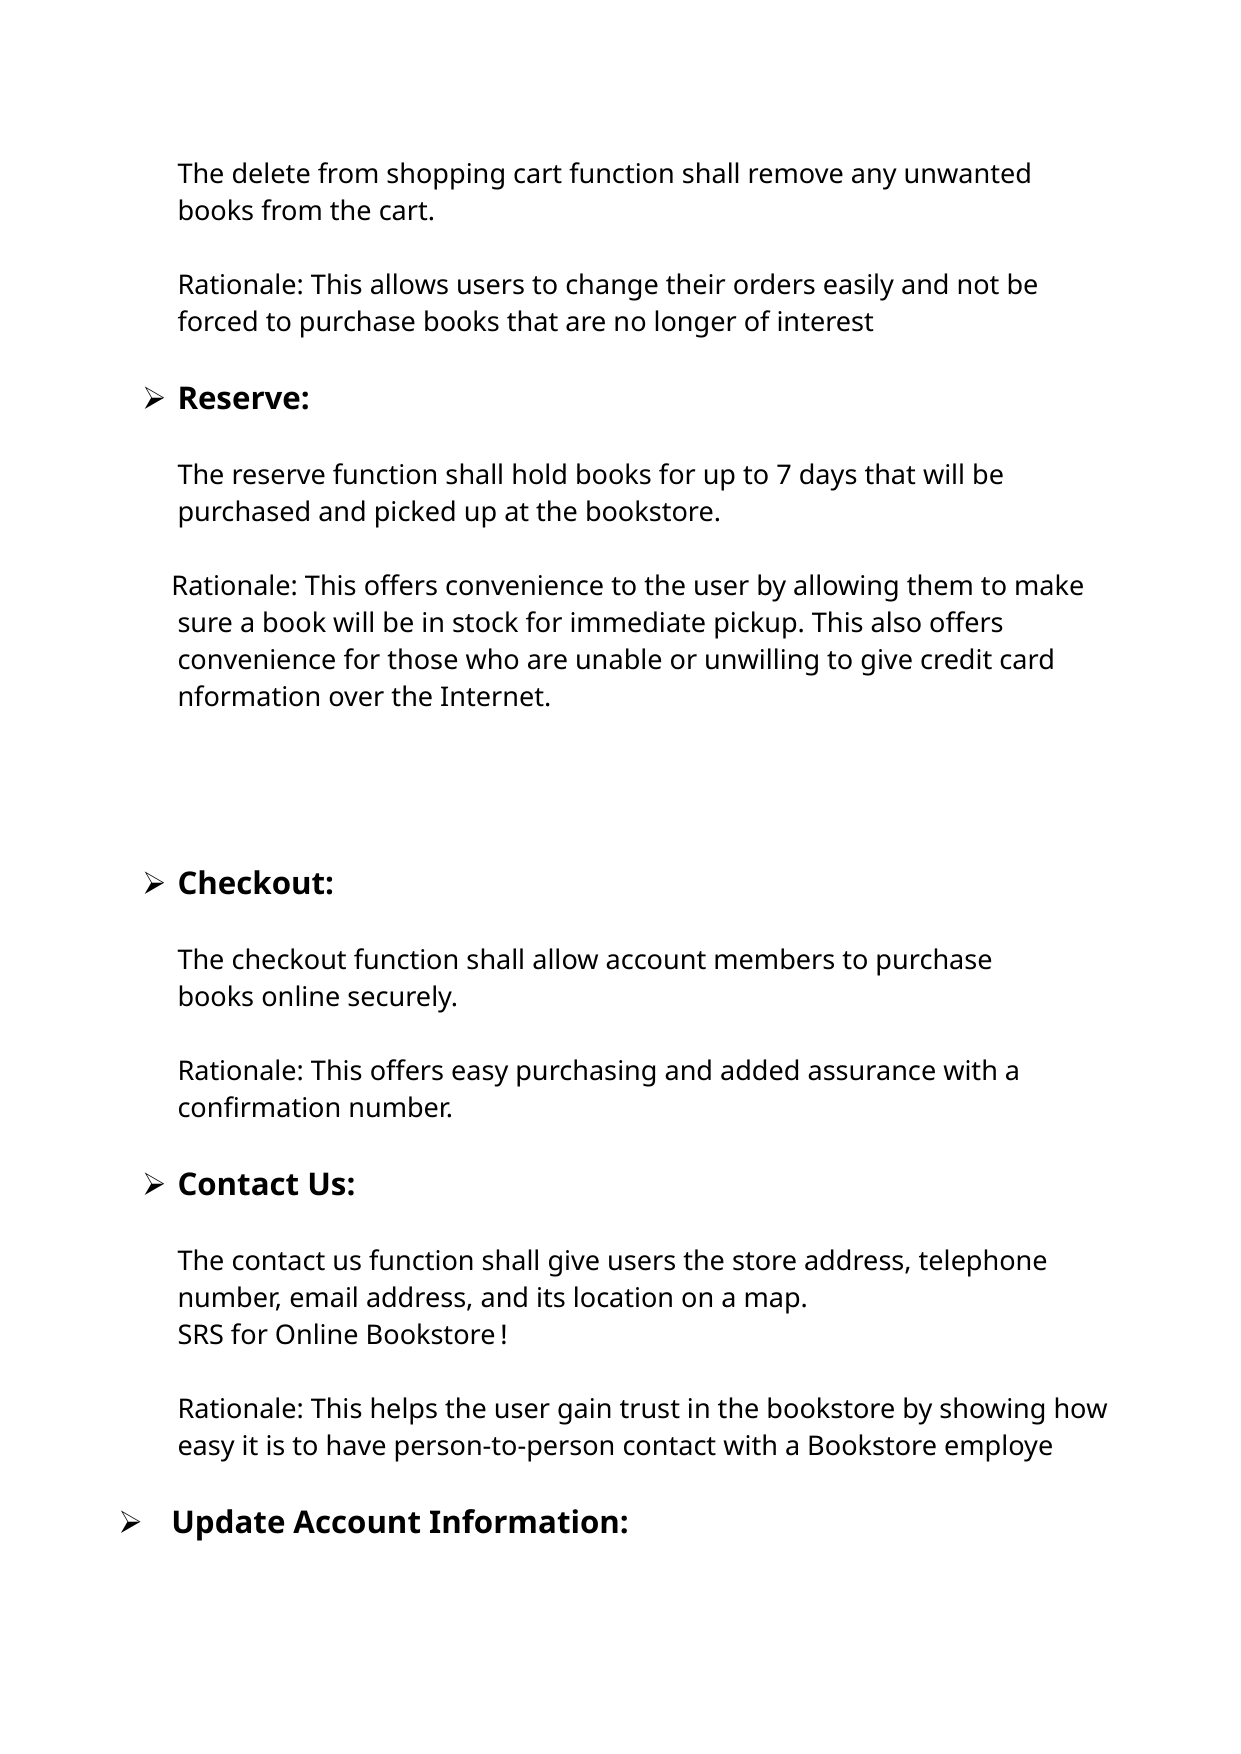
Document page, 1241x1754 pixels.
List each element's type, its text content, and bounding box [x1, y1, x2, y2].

text Rationale: This offers easy purchasing and added assurance with a confirmation number. [171, 1014, 1123, 1125]
list Reserve: [142, 376, 1123, 419]
text Rationale: This offers convenience to the user by allowing them to make sure a book will be in stock for immediate pickup. This also offers convenience for those who are unable or unwilling to give credit card nformation over the Internet. [171, 566, 1123, 714]
text The contact us function shall give users the store address, telephone number, email address, and its location on a map. SRS for Online Bookstore! [171, 1205, 1123, 1352]
text The checkout function shall allow account members to purchase books online securely. [177, 904, 1123, 1014]
text Rationale: This allows users to change their orders easily and not be forced to purchase books that are no longer of interest [142, 229, 1123, 339]
text The reserve function shall hold books for up to 7 days that will be purchased and picked up at the bookstore. [142, 419, 1123, 566]
text The delete from shopping cart function shall remove any unwanted books from the cart. [142, 118, 1123, 229]
text Rationale: This helps the user gain trust in the bookstore by showing how easy it is to have person-to-person contact with a Bookstore employe [177, 1389, 1123, 1463]
list Update Account Information: [118, 1500, 1123, 1542]
list Contact Us: [142, 1162, 1123, 1205]
list Checkout: [142, 861, 1123, 904]
